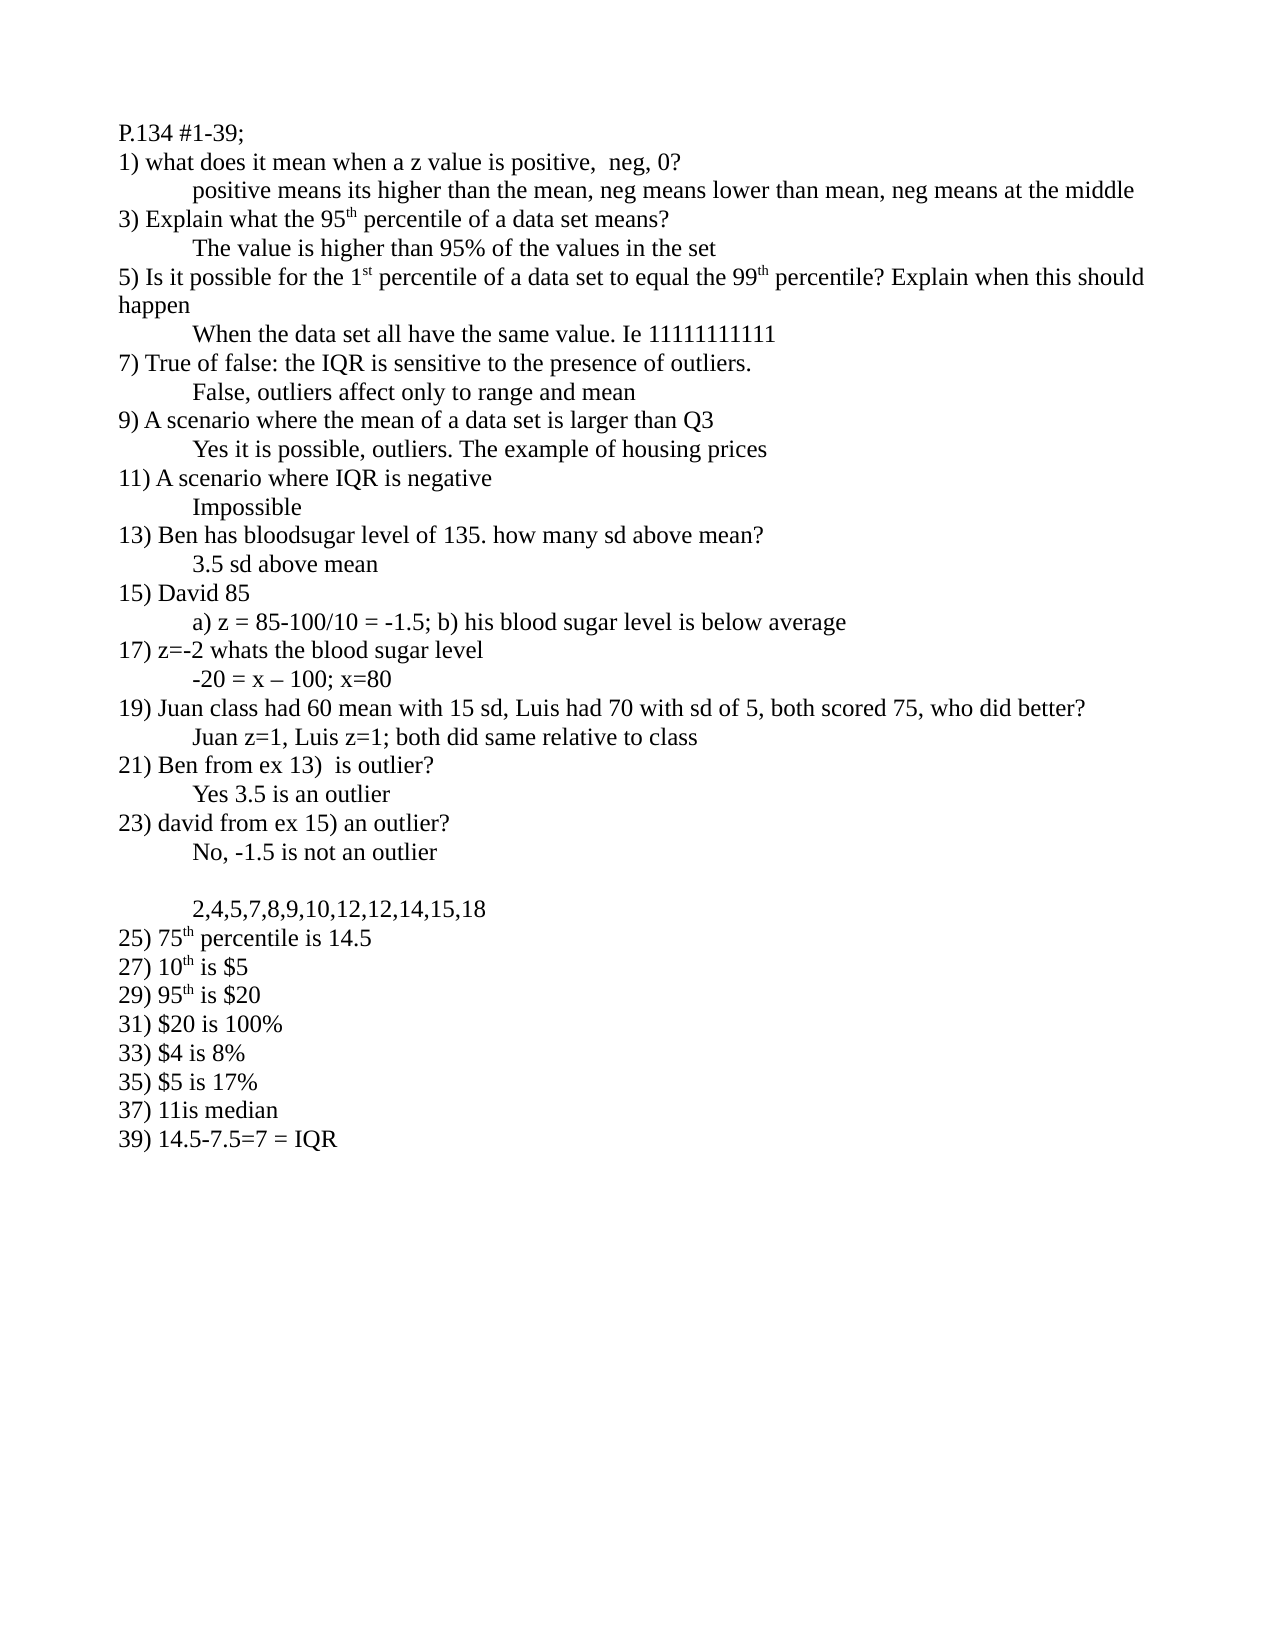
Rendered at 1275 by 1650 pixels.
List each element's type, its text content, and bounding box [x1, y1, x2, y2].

text False, outliers affect only to range and mean [118, 377, 1157, 406]
text 3) Explain what the 95th percentile of a data set means? [118, 204, 1157, 233]
text 7) True of false: the IQR is sensitive to the presence of outliers. [118, 348, 1157, 377]
text 19) Juan class had 60 mean with 15 sd, Luis had 70 with sd of 5, both scored 75, who did better? [118, 693, 1157, 722]
text 33) $4 is 8% [118, 1038, 1157, 1067]
text 2,4,5,7,8,9,10,12,12,14,15,18 [118, 894, 1157, 923]
text 31) $20 is 100% [118, 1009, 1157, 1038]
text P.134 #1-39; [118, 118, 1157, 147]
text Yes 3.5 is an outlier [118, 779, 1157, 808]
text 37) 11is median [118, 1096, 1157, 1124]
text a) z = 85-100/10 = -1.5; b) his blood sugar level is below average [118, 607, 1157, 636]
text 11) A scenario where IQR is negative [118, 463, 1157, 492]
text 39) 14.5-7.5=7 = IQR [118, 1124, 1157, 1153]
text When the data set all have the same value. Ie 11111111111 [118, 319, 1157, 348]
text Impossible [118, 492, 1157, 521]
text 25) 75th percentile is 14.5 [118, 923, 1157, 952]
text 5) Is it possible for the 1st percentile of a data set to equal the 99th percentile? Explain when this should happen [118, 262, 1157, 319]
text -20 = x – 100; x=80 [118, 664, 1157, 693]
text The value is higher than 95% of the values in the set [118, 233, 1157, 262]
text 15) David 85 [118, 578, 1157, 607]
text 3.5 sd above mean [118, 549, 1157, 578]
text 17) z=-2 whats the blood sugar level [118, 636, 1157, 664]
text 35) $5 is 17% [118, 1067, 1157, 1096]
text Juan z=1, Luis z=1; both did same relative to class [118, 722, 1157, 751]
text No, -1.5 is not an outlier [118, 837, 1157, 866]
text 1) what does it mean when a z value is positive, neg, 0? [118, 147, 1157, 176]
text positive means its higher than the mean, neg means lower than mean, neg means at the middle [118, 176, 1157, 204]
text 23) david from ex 15) an outlier? [118, 808, 1157, 837]
text 13) Ben has bloodsugar level of 135. how many sd above mean? [118, 521, 1157, 549]
text Yes it is possible, outliers. The example of housing prices [118, 434, 1157, 463]
text 21) Ben from ex 13) is outlier? [118, 751, 1157, 779]
text 27) 10th is $5 [118, 952, 1157, 981]
text 29) 95th is $20 [118, 981, 1157, 1009]
text 9) A scenario where the mean of a data set is larger than Q3 [118, 406, 1157, 434]
